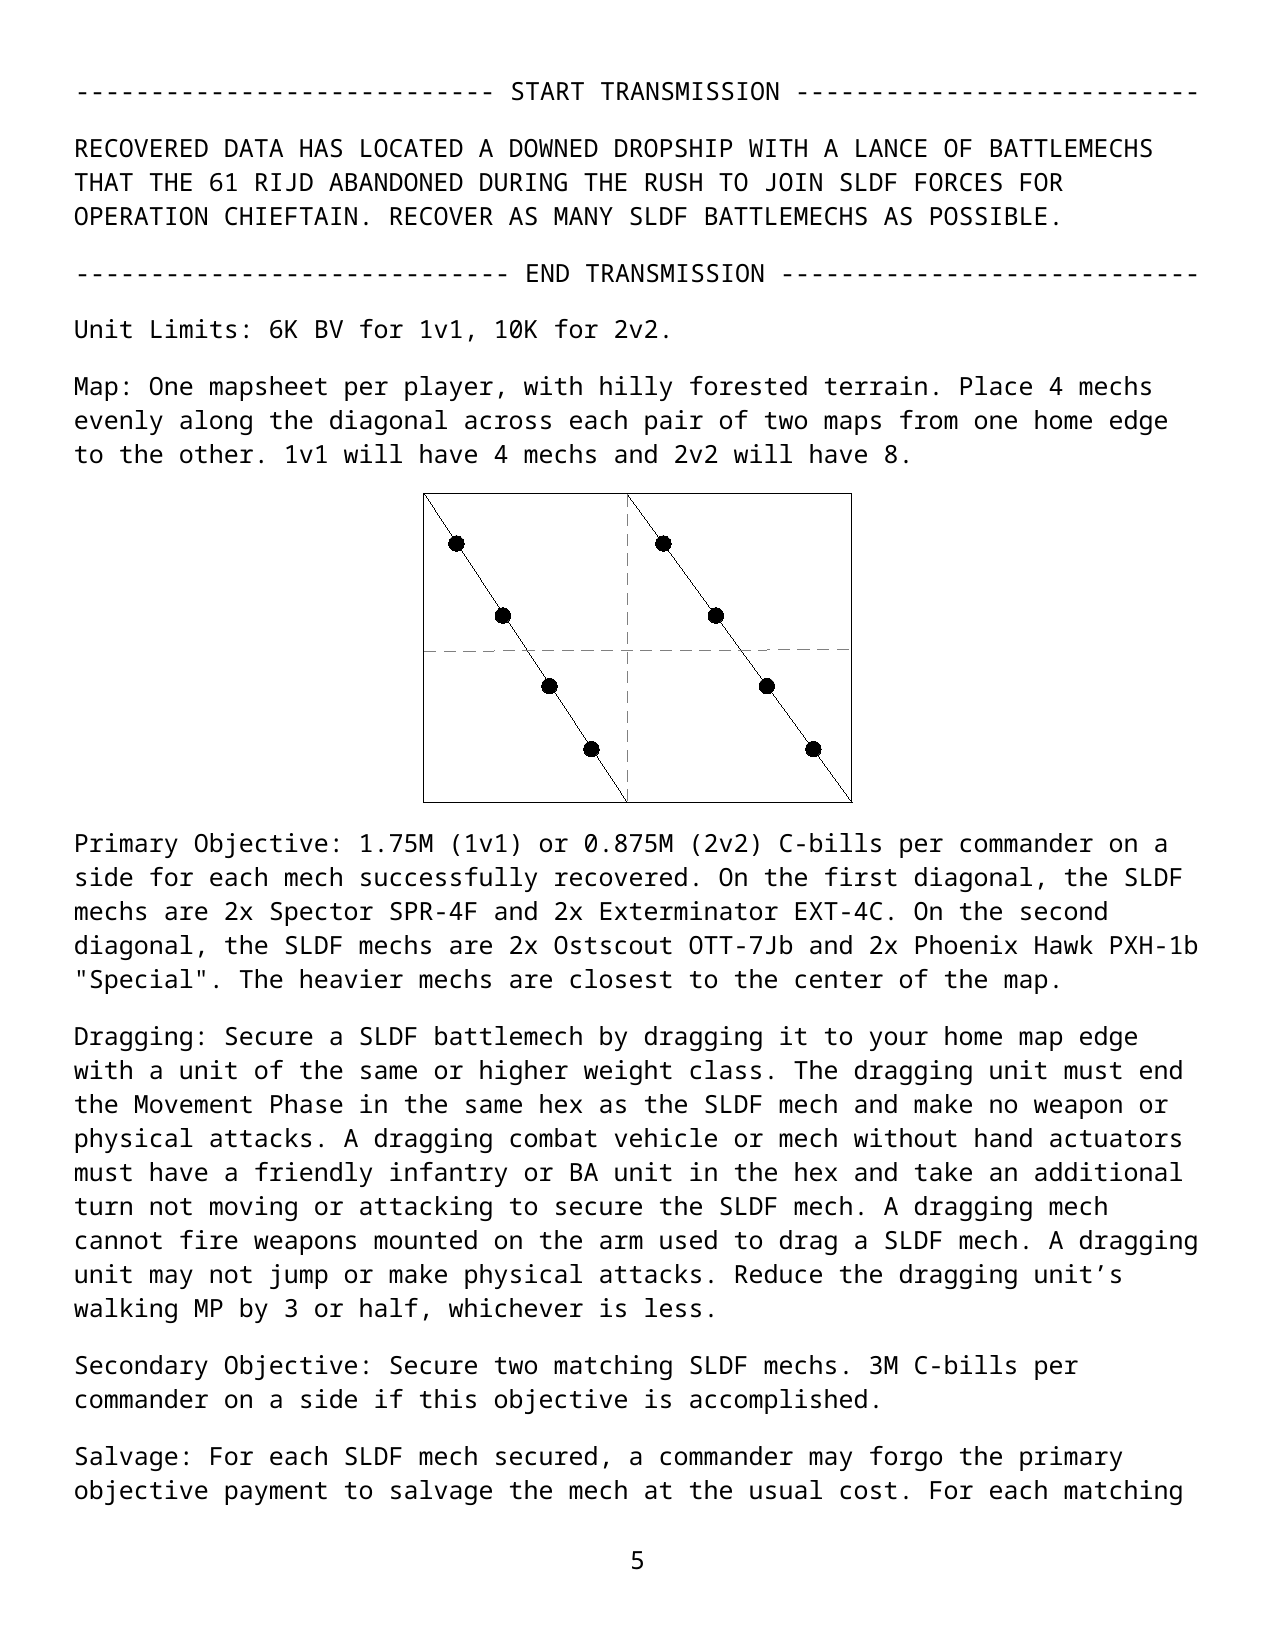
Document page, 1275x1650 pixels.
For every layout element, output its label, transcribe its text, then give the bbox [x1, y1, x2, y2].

text Secondary Objective: Secure two matching SLDF mechs. 3M C-bills per commander on a side if this objective is accomplished. [73, 1347, 1201, 1416]
text Primary Objective: 1.75M (1v1) or 0.875M (2v2) C-bills per commander on a side for each mech successfully recovered. On the first diagonal, the SLDF mechs are 2x Spector SPR-4F and 2x Exterminator EXT-4C. On the second diagonal, the SLDF mechs are 2x Ostscout OTT-7Jb and 2x Phoenix Hawk PXH-1b "Special". The heavier mechs are closest to the center of the map. [73, 825, 1201, 996]
text Unit Limits: 6K BV for 1v1, 10K for 2v2. [73, 312, 1201, 346]
text RECOVERED DATA HAS LOCATED A DOWNED DROPSHIP WITH A LANCE OF BATTLEMECHS THAT THE 61 RIJD ABANDONED DURING THE RUSH TO JOIN SLDF FORCES FOR OPERATION CHIEFTAIN. RECOVER AS MANY SLDF BATTLEMECHS AS POSSIBLE. [73, 108, 1201, 232]
text Map: One mapsheet per player, with hilly forested terrain. Place 4 mechs evenly along the diagonal across each pair of two maps from one home edge to the other. 1v1 will have 4 mechs and 2v2 will have 8. [73, 369, 1201, 471]
text Salvage: For each SLDF mech secured, a commander may forgo the primary objective payment to salvage the mech at the usual cost. For each matching [73, 1438, 1201, 1506]
text ----------------------------- END TRANSMISSION ---------------------------- [73, 232, 1201, 289]
text Dragging: Secure a SLDF battlemech by dragging it to your home map edge with a unit of the same or higher weight class. The dragging unit must end the Movement Phase in the same hex as the SLDF mech and make no weapon or physical attacks. A dragging combat vehicle or mech without hand actuators must have a friendly infantry or BA unit in the hex and take an additional turn not moving or attacking to secure the SLDF mech. A dragging mech cannot fire weapons mounted on the arm used to drag a SLDF mech. A dragging unit may not jump or make physical attacks. Reduce the dragging unit’s walking MP by 3 or half, whichever is less. [73, 1018, 1201, 1325]
text ---------------------------- START TRANSMISSION --------------------------- [73, 73, 1201, 108]
